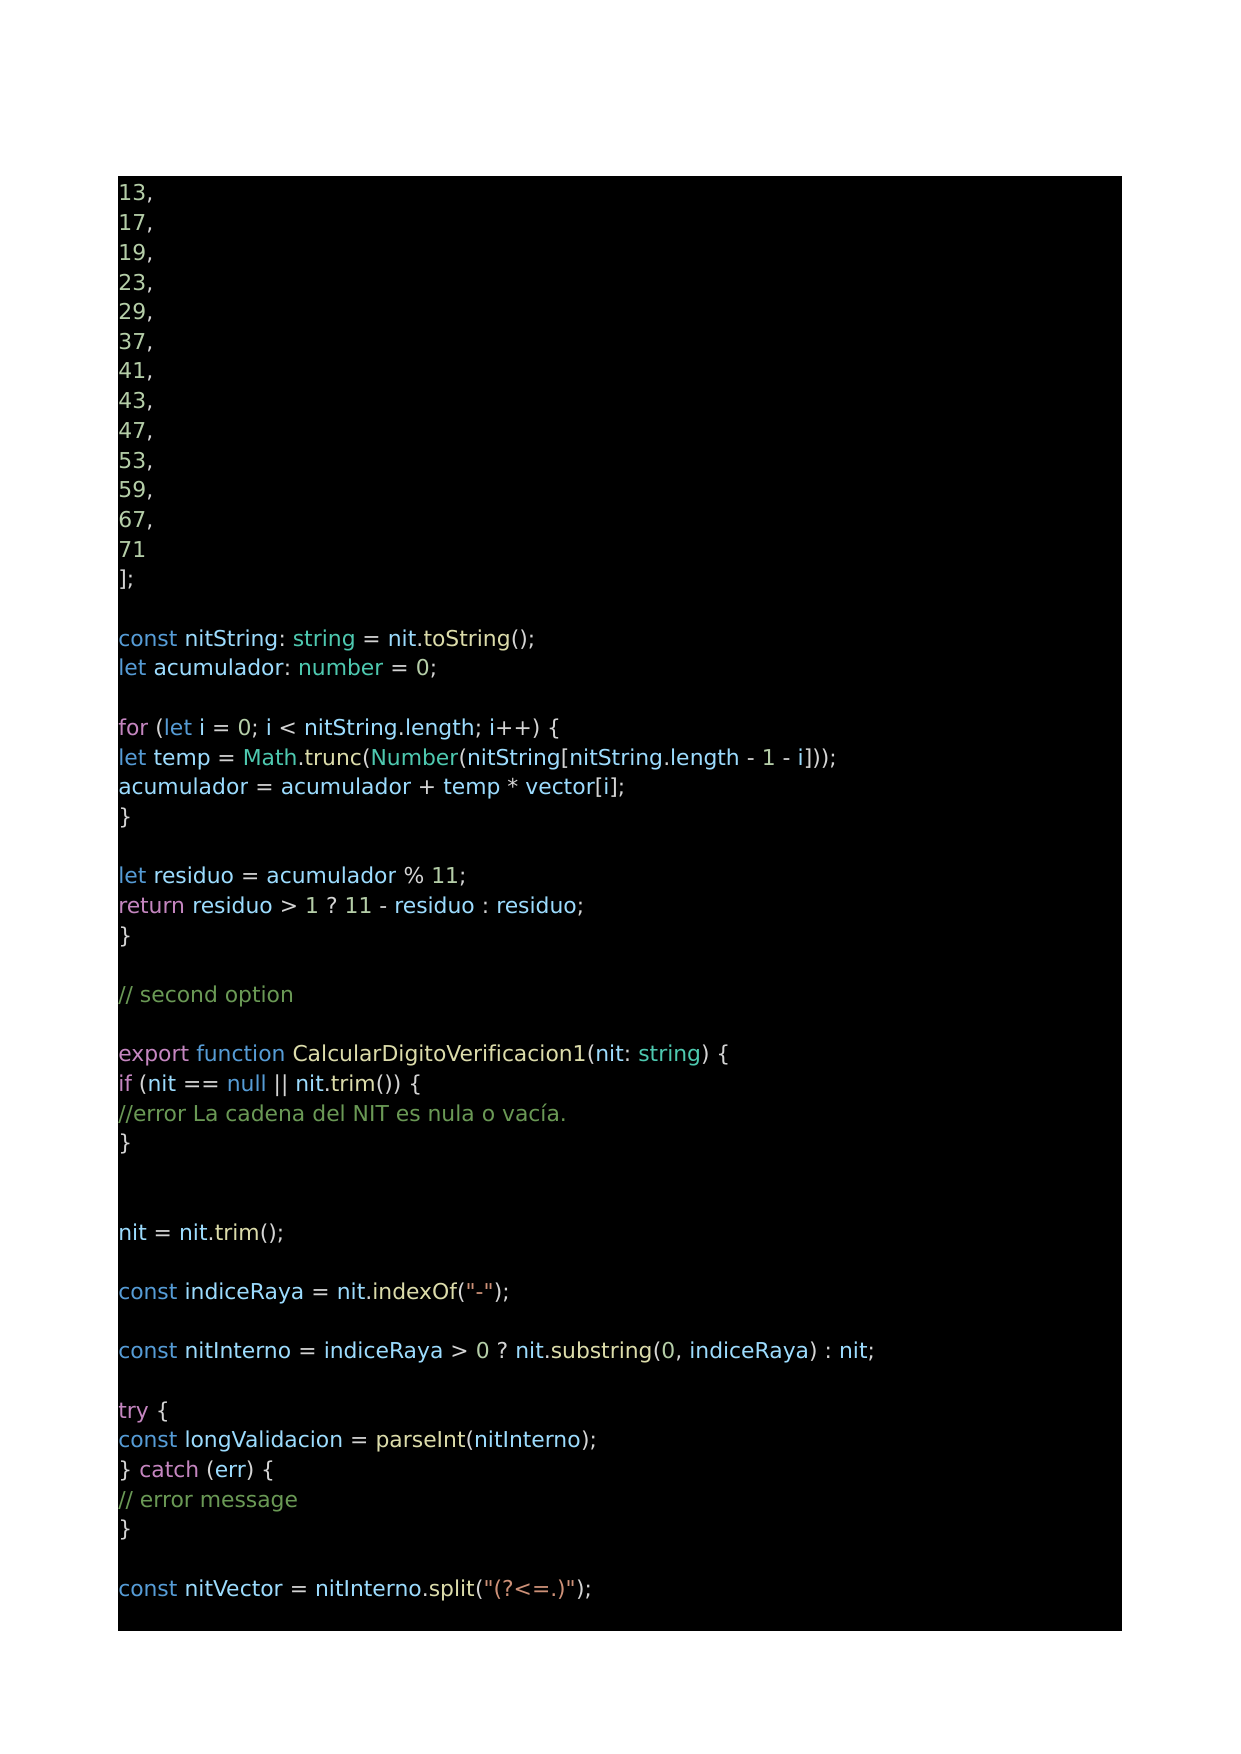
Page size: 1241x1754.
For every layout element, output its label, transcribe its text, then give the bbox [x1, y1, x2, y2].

text 23, [118, 265, 1122, 295]
text const nitInterno = indiceRaya > 0 ? nit.substring(0, indiceRaya) : nit; [118, 1334, 1122, 1364]
text 41, [118, 354, 1122, 384]
text ]; [118, 562, 1122, 592]
text acumulador = acumulador + temp * vector[i]; [118, 770, 1122, 800]
text 43, [118, 384, 1122, 414]
text let residuo = acumulador % 11; [118, 859, 1122, 889]
text } catch (err) { [118, 1453, 1122, 1483]
text } [118, 800, 1122, 829]
text 13, [118, 176, 1122, 206]
text 29, [118, 295, 1122, 325]
text const longValidacion = parseInt(nitInterno); [118, 1423, 1122, 1453]
text const indiceRaya = nit.indexOf("-"); [118, 1275, 1122, 1304]
text 67, [118, 503, 1122, 533]
text const nitString: string = nit.toString(); [118, 622, 1122, 651]
text return residuo > 1 ? 11 - residuo : residuo; [118, 889, 1122, 918]
text let temp = Math.trunc(Number(nitString[nitString.length - 1 - i])); [118, 740, 1122, 770]
text 17, [118, 206, 1122, 236]
text 19, [118, 236, 1122, 265]
text 71 [118, 533, 1122, 562]
text try { [118, 1393, 1122, 1423]
text const nitVector = nitInterno.split("(?<=.)"); [118, 1572, 1122, 1601]
text nit = nit.trim(); [118, 1215, 1122, 1245]
text export function CalcularDigitoVerificacion1(nit: string) { [118, 1037, 1122, 1067]
text // second option [118, 978, 1122, 1008]
text 59, [118, 473, 1122, 503]
text 47, [118, 414, 1122, 443]
text 37, [118, 325, 1122, 354]
text } [118, 1512, 1122, 1542]
text for (let i = 0; i < nitString.length; i++) { [118, 711, 1122, 740]
text if (nit == null || nit.trim()) { [118, 1067, 1122, 1097]
text } [118, 918, 1122, 948]
text let acumulador: number = 0; [118, 651, 1122, 681]
text // error message [118, 1483, 1122, 1512]
text } [118, 1126, 1122, 1156]
text 53, [118, 443, 1122, 473]
text //error La cadena del NIT es nula o vacía. [118, 1097, 1122, 1126]
